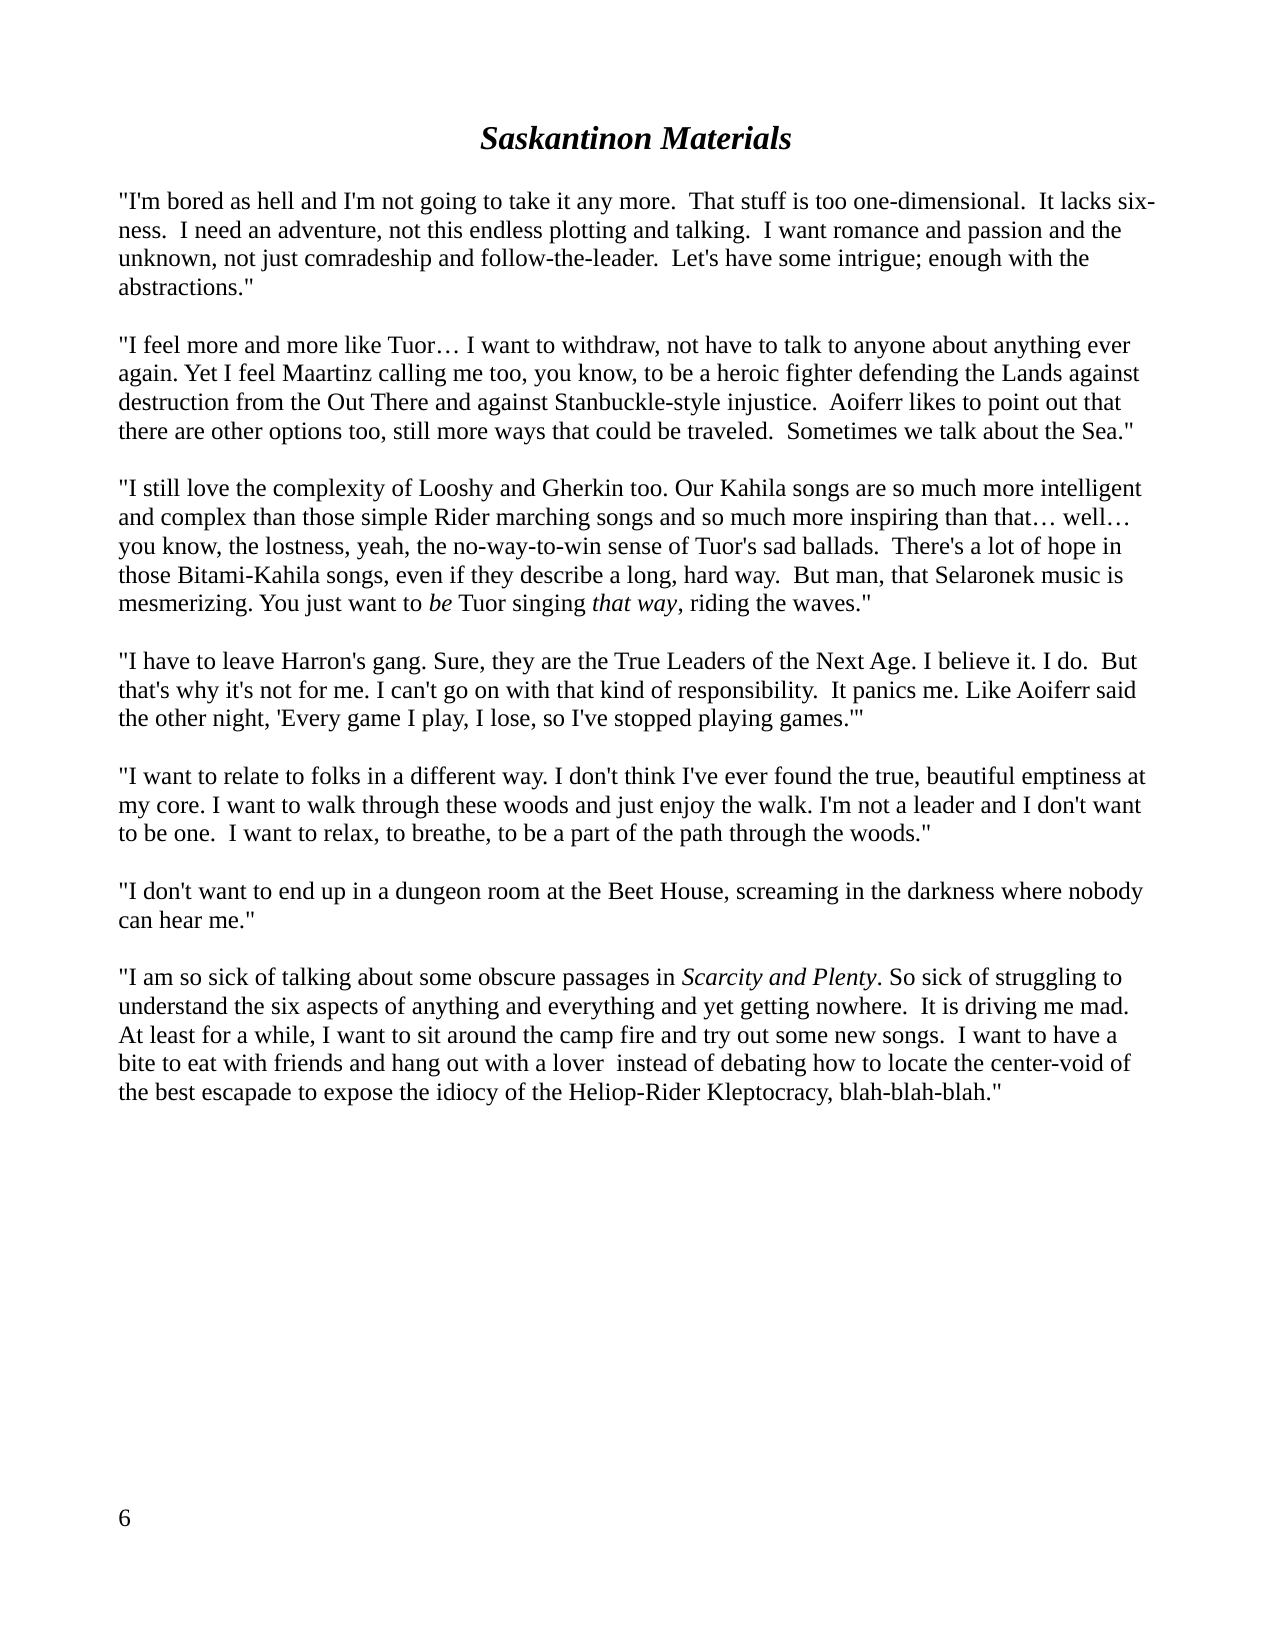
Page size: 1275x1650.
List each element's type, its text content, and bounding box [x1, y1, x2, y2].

text "I still love the complexity of Looshy and Gherkin too. Our Kahila songs are so much more intelligent and complex than those simple Rider marching songs and so much more inspiring than that… well… you know, the lostness, yeah, the no-way-to-win sense of Tuor's sad ballads. There's a lot of hope in those Bitami-Kahila songs, even if they describe a long, hard way. But man, that Selaronek music is mesmerizing. You just want to be Tuor singing that way, riding the waves." [118, 473, 1157, 617]
text "I have to leave Harron's gang. Sure, they are the True Leaders of the Next Age. I believe it. I do. But that's why it's not for me. I can't go on with that kind of responsibility. It panics me. Like Aoiferr said the other night, 'Every game I play, I lose, so I've stopped playing games.'" [118, 646, 1157, 732]
text "I feel more and more like Tuor… I want to withdraw, not have to talk to anyone about anything ever again. Yet I feel Maartinz calling me too, you know, to be a heroic fighter defending the Lands against destruction from the Out There and against Stanbuckle-style injustice. Aoiferr likes to point out that there are other options too, still more ways that could be traveled. Sometimes we talk about the Sea." [118, 330, 1157, 445]
text "I don't want to end up in a dungeon room at the Beet House, screaming in the darkness where nobody can hear me." [118, 876, 1157, 933]
text "I'm bored as hell and I'm not going to take it any more. That stuff is too one-dimensional. It lacks six-ness. I need an adventure, not this endless plotting and talking. I want romance and passion and the unknown, not just comradeship and follow-the-leader. Let's have some intrigue; enough with the abstractions." [118, 186, 1157, 301]
text "I am so sick of talking about some obscure passages in Scarcity and Plenty. So sick of struggling to understand the six aspects of anything and everything and yet getting nowhere. It is driving me mad. At least for a while, I want to sit around the camp fire and try out some new songs. I want to have a bite to eat with friends and hang out with a lover instead of debating how to locate the center-void of the best escapade to expose the idiocy of the Heliop-Rider Kleptocracy, blah-blah-blah." [118, 962, 1157, 1106]
text "I want to relate to folks in a different way. I don't think I've ever found the true, beautiful emptiness at my core. I want to walk through these woods and just enjoy the walk. I'm not a leader and I don't want to be one. I want to relax, to breathe, to be a part of the path through the woods." [118, 761, 1157, 847]
